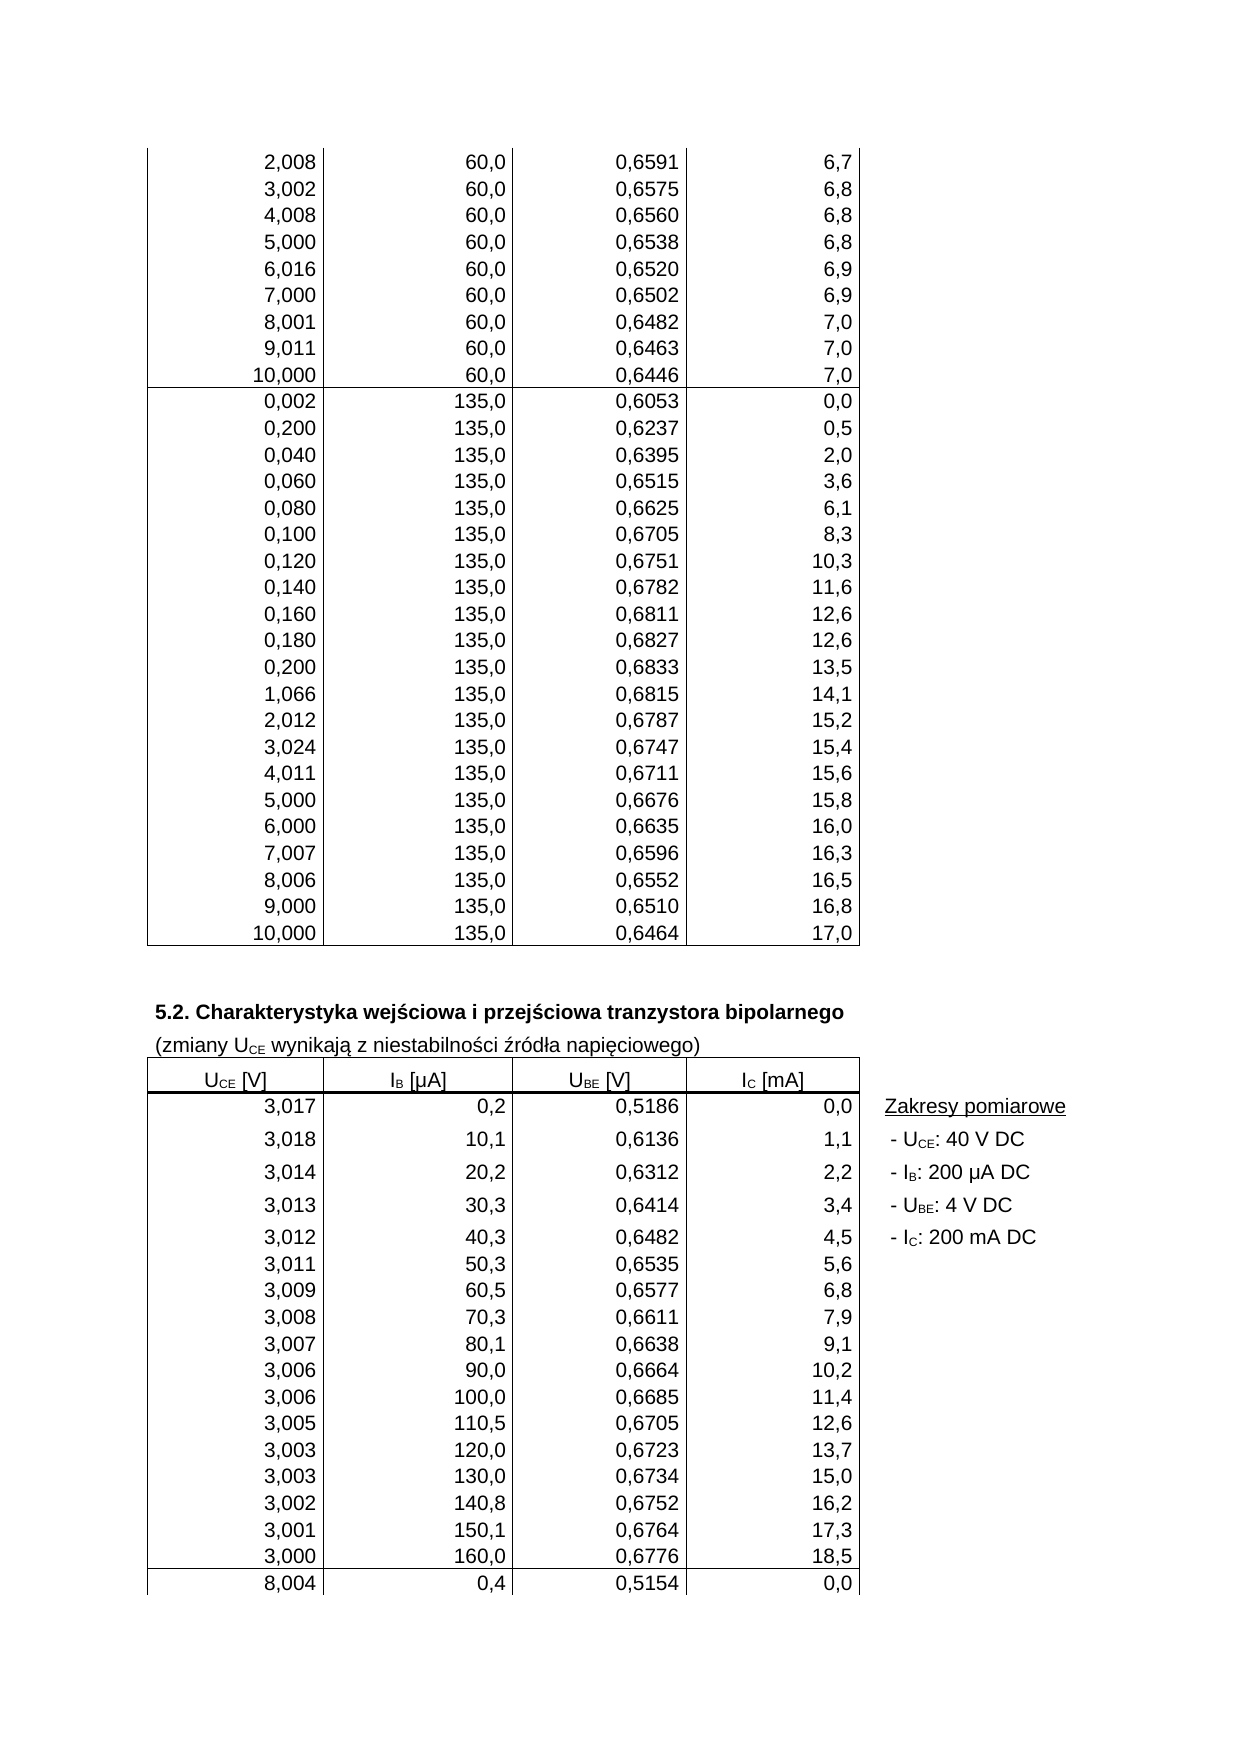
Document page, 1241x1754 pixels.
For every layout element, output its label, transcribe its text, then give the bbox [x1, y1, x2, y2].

table_cell [860, 1409, 877, 1435]
table_cell [1112, 227, 1127, 254]
table_cell 2,008 [148, 148, 323, 174]
table_cell [1112, 174, 1127, 201]
table_cell 0,6136 [513, 1118, 686, 1151]
table_cell 60,5 [324, 1276, 512, 1302]
table_cell [860, 573, 877, 599]
table_cell 13,7 [687, 1435, 859, 1462]
table_cell [1028, 174, 1112, 201]
table_cell 120,0 [324, 1435, 512, 1462]
table_cell [1112, 280, 1127, 307]
table_cell [860, 307, 877, 333]
table_cell - UCE: 40 V DC [877, 1118, 1112, 1151]
table_cell [877, 1435, 1028, 1462]
table_cell [877, 785, 1028, 812]
table_cell [1112, 413, 1127, 440]
table_cell [513, 946, 686, 971]
table_cell [859, 971, 877, 998]
table_cell [877, 280, 1028, 307]
table_cell [860, 1462, 877, 1488]
table_cell 0,140 [148, 573, 323, 599]
table_cell [1112, 945, 1127, 971]
table_cell 0,6764 [513, 1515, 686, 1541]
table_cell 2,012 [148, 705, 323, 732]
table_cell [877, 732, 1028, 758]
table_cell [877, 626, 1028, 652]
table_cell [859, 945, 877, 971]
table_cell [877, 387, 1028, 413]
table_cell - IB: 200 μA DC [877, 1151, 1112, 1183]
table_cell [877, 573, 1028, 599]
table_cell [860, 1216, 877, 1249]
table_cell [1028, 732, 1112, 758]
table_cell [1112, 1462, 1127, 1488]
table_cell 3,005 [148, 1409, 323, 1435]
table_cell 0,6787 [513, 705, 686, 732]
table_cell [1028, 785, 1112, 812]
table_cell [1028, 812, 1112, 838]
table_cell 18,5 [687, 1541, 859, 1568]
table_cell [1112, 360, 1127, 387]
table_cell 10,2 [687, 1355, 859, 1382]
table_cell 10,1 [324, 1118, 512, 1151]
table_cell [1112, 679, 1127, 705]
table_cell 0,002 [148, 388, 323, 413]
table_cell 3,008 [148, 1302, 323, 1329]
table_cell 0,6638 [513, 1329, 686, 1355]
table_cell 16,2 [687, 1488, 859, 1515]
table_cell 135,0 [324, 865, 512, 891]
table_cell Zakresy pomiarowe [877, 1091, 1112, 1118]
table_cell 60,0 [324, 201, 512, 227]
table_cell [1028, 1541, 1112, 1568]
table_cell [860, 1541, 877, 1568]
table_cell 3,001 [148, 1515, 323, 1541]
table_cell [860, 705, 877, 732]
table_cell 135,0 [324, 812, 512, 838]
table_cell 12,6 [687, 1409, 859, 1435]
table_cell 0,6482 [513, 307, 686, 333]
table_cell 2,2 [687, 1151, 859, 1183]
table_cell 60,0 [324, 227, 512, 254]
table_cell 50,3 [324, 1249, 512, 1276]
table_cell 5,000 [148, 227, 323, 254]
table_cell [1028, 1462, 1112, 1488]
table_cell 8,006 [148, 865, 323, 891]
table_cell [1112, 1329, 1127, 1355]
table_cell [1028, 865, 1112, 891]
table_cell 40,3 [324, 1216, 512, 1249]
table_cell 0,120 [148, 546, 323, 573]
table_cell 135,0 [324, 413, 512, 440]
table_cell 15,0 [687, 1462, 859, 1488]
table_cell [877, 201, 1028, 227]
table_cell 135,0 [324, 626, 512, 652]
table_cell 130,0 [324, 1462, 512, 1488]
table_cell 3,002 [148, 174, 323, 201]
table_cell 10,3 [687, 546, 859, 573]
table_cell 2,0 [687, 440, 859, 466]
table_cell [1028, 971, 1112, 998]
table_cell [860, 1515, 877, 1541]
table_cell 0,6635 [513, 812, 686, 838]
table_cell [1112, 148, 1127, 174]
table_cell [1028, 599, 1112, 626]
table_cell [860, 679, 877, 705]
table_cell 11,6 [687, 573, 859, 599]
table_cell (zmiany UCE wynikają z niestabilności źródła napięciowego) [148, 1024, 1028, 1057]
table_cell 135,0 [324, 388, 512, 413]
table_cell 9,000 [148, 891, 323, 918]
table_cell [1112, 1057, 1127, 1091]
table_cell [1112, 599, 1127, 626]
table_cell [877, 334, 1028, 360]
table_cell 60,0 [324, 174, 512, 201]
table_cell 0,6723 [513, 1435, 686, 1462]
table_cell [1112, 705, 1127, 732]
table_cell 17,0 [687, 918, 859, 944]
table_cell 60,0 [324, 280, 512, 307]
table_cell [1028, 307, 1112, 333]
table_cell 8,004 [148, 1569, 323, 1594]
table_cell [860, 1057, 877, 1091]
table_cell [1112, 652, 1127, 679]
table_cell [860, 493, 877, 519]
table_cell [1112, 1091, 1127, 1118]
table_cell [877, 1249, 1028, 1276]
table_cell 135,0 [324, 918, 512, 944]
table_cell [1112, 387, 1127, 413]
table_cell [1112, 201, 1127, 227]
table_cell [1112, 998, 1127, 1024]
table_cell [1028, 387, 1112, 413]
table_cell 0,6596 [513, 838, 686, 865]
table_cell [1112, 1151, 1127, 1183]
table_cell [1112, 1118, 1127, 1151]
table_cell 0,6053 [513, 388, 686, 413]
table_cell 6,8 [687, 201, 859, 227]
table_cell [1112, 546, 1127, 573]
table_cell 0,6734 [513, 1462, 686, 1488]
table_cell 6,8 [687, 174, 859, 201]
table_cell 6,1 [687, 493, 859, 519]
table_cell [1112, 1249, 1127, 1276]
table_cell 0,5154 [513, 1569, 686, 1594]
table_cell 5,000 [148, 785, 323, 812]
table_cell [860, 1355, 877, 1382]
table_cell 3,003 [148, 1435, 323, 1462]
table_cell [877, 599, 1028, 626]
table_cell [860, 785, 877, 812]
table_cell 8,3 [687, 520, 859, 546]
table_cell [1028, 227, 1112, 254]
table_cell 60,0 [324, 148, 512, 174]
table_cell [877, 891, 1028, 918]
table_cell 3,014 [148, 1151, 323, 1183]
table_cell 1,1 [687, 1118, 859, 1151]
table_cell [860, 1329, 877, 1355]
table_cell [1112, 626, 1127, 652]
table_cell [860, 1276, 877, 1302]
table_cell [877, 971, 1028, 998]
table_cell [1112, 918, 1127, 944]
table_cell [513, 971, 686, 998]
table_cell [1112, 785, 1127, 812]
table_cell 7,9 [687, 1302, 859, 1329]
table_cell 16,5 [687, 865, 859, 891]
table_cell [877, 440, 1028, 466]
table_cell [860, 520, 877, 546]
table_cell 135,0 [324, 732, 512, 758]
table_cell 0,4 [324, 1569, 512, 1594]
table_cell 3,009 [148, 1276, 323, 1302]
table_cell [1028, 705, 1112, 732]
table_cell 3,017 [148, 1094, 323, 1118]
table_cell 0,5186 [513, 1094, 686, 1118]
table_cell [860, 546, 877, 573]
table_cell 0,040 [148, 440, 323, 466]
table_cell 3,013 [148, 1184, 323, 1216]
table_cell 0,6827 [513, 626, 686, 652]
table_cell [1112, 838, 1127, 865]
table_cell 0,6752 [513, 1488, 686, 1515]
table_cell 15,4 [687, 732, 859, 758]
table_cell [877, 679, 1028, 705]
table_cell 135,0 [324, 652, 512, 679]
table_cell 0,6685 [513, 1382, 686, 1408]
table_cell 0,6502 [513, 280, 686, 307]
table_cell 0,0 [687, 1569, 859, 1594]
table_cell 15,8 [687, 785, 859, 812]
table_cell 30,3 [324, 1184, 512, 1216]
table_cell 0,200 [148, 652, 323, 679]
table_cell [860, 599, 877, 626]
table_cell 0,0 [687, 388, 859, 413]
table_cell 3,024 [148, 732, 323, 758]
table_cell 15,6 [687, 759, 859, 785]
table_cell [1028, 280, 1112, 307]
table_cell 4,008 [148, 201, 323, 227]
table_cell 3,002 [148, 1488, 323, 1515]
table_cell 80,1 [324, 1329, 512, 1355]
table_cell [877, 1488, 1028, 1515]
table_cell [1112, 971, 1127, 998]
table_cell [860, 652, 877, 679]
table_cell 135,0 [324, 679, 512, 705]
table_cell 0,160 [148, 599, 323, 626]
table_cell 135,0 [324, 520, 512, 546]
table_cell 0,6705 [513, 1409, 686, 1435]
table_cell [860, 413, 877, 440]
table_cell [1028, 945, 1112, 971]
table_cell [877, 759, 1028, 785]
table_cell 0,6577 [513, 1276, 686, 1302]
table_cell 0,6776 [513, 1541, 686, 1568]
table_cell 14,1 [687, 679, 859, 705]
table_cell 0,6815 [513, 679, 686, 705]
table_cell 0,6560 [513, 201, 686, 227]
table_cell 7,000 [148, 280, 323, 307]
table_cell 8,001 [148, 307, 323, 333]
table_cell [877, 546, 1028, 573]
table_cell [877, 254, 1028, 280]
table_cell 0,6664 [513, 1355, 686, 1382]
table_cell [860, 838, 877, 865]
table_cell [877, 1276, 1028, 1302]
table_cell [1028, 759, 1112, 785]
table_cell 3,011 [148, 1249, 323, 1276]
table_cell 135,0 [324, 466, 512, 493]
table_cell [860, 227, 877, 254]
table_cell 7,007 [148, 838, 323, 865]
table_cell 135,0 [324, 759, 512, 785]
table_cell [860, 148, 877, 174]
table_cell [877, 1409, 1028, 1435]
table_cell 4,011 [148, 759, 323, 785]
table_cell [877, 1355, 1028, 1382]
table_cell 0,6482 [513, 1216, 686, 1249]
table_cell [860, 812, 877, 838]
table_cell - IC: 200 mA DC [877, 1216, 1112, 1249]
table_cell 17,3 [687, 1515, 859, 1541]
table_cell 0,6552 [513, 865, 686, 891]
table_cell [1112, 1488, 1127, 1515]
table_cell 0,6538 [513, 227, 686, 254]
table_cell 0,6446 [513, 360, 686, 387]
table_cell 0,060 [148, 466, 323, 493]
table_cell 7,0 [687, 334, 859, 360]
table_cell [1112, 1515, 1127, 1541]
table_cell [1028, 413, 1112, 440]
table_cell [877, 1329, 1028, 1355]
table_cell [1028, 838, 1112, 865]
table_cell 135,0 [324, 785, 512, 812]
table_cell 3,003 [148, 1462, 323, 1488]
table_cell 140,8 [324, 1488, 512, 1515]
table_cell [877, 1462, 1028, 1488]
table_cell 135,0 [324, 440, 512, 466]
table_cell [860, 759, 877, 785]
table_cell [1112, 520, 1127, 546]
table_cell [1028, 1249, 1112, 1276]
table_cell 135,0 [324, 546, 512, 573]
table_cell [877, 174, 1028, 201]
table_cell 3,006 [148, 1355, 323, 1382]
table_cell [1112, 1216, 1127, 1249]
table_cell [1028, 573, 1112, 599]
table_cell 135,0 [324, 891, 512, 918]
table_cell 3,4 [687, 1184, 859, 1216]
table_cell [1112, 891, 1127, 918]
table_cell 60,0 [324, 334, 512, 360]
table_cell [860, 280, 877, 307]
table_cell 0,6464 [513, 918, 686, 944]
table_cell 0,6591 [513, 148, 686, 174]
table_cell [860, 626, 877, 652]
table_cell 0,5 [687, 413, 859, 440]
table_cell 6,8 [687, 1276, 859, 1302]
table_cell 3,018 [148, 1118, 323, 1151]
table_cell [1028, 1435, 1112, 1462]
table_cell [1028, 1329, 1112, 1355]
table_cell 11,4 [687, 1382, 859, 1408]
table_cell [1028, 440, 1112, 466]
table_cell [1112, 573, 1127, 599]
table_cell [877, 705, 1028, 732]
table_cell [1112, 254, 1127, 280]
table_cell [860, 1302, 877, 1329]
table_cell 0,6535 [513, 1249, 686, 1276]
table_cell [860, 1249, 877, 1276]
table_cell [877, 838, 1028, 865]
table_cell 0,6515 [513, 466, 686, 493]
table_cell [1028, 1515, 1112, 1541]
table_cell [1112, 759, 1127, 785]
table_cell [1112, 732, 1127, 758]
table_cell [860, 334, 877, 360]
table_cell 4,5 [687, 1216, 859, 1249]
table_cell 12,6 [687, 599, 859, 626]
table_cell [1028, 1568, 1112, 1594]
table_cell [1028, 334, 1112, 360]
table_cell [877, 1541, 1028, 1568]
table_cell 3,006 [148, 1382, 323, 1408]
table_cell [1028, 679, 1112, 705]
table_cell [877, 413, 1028, 440]
table_cell [877, 1382, 1028, 1408]
table_cell 3,007 [148, 1329, 323, 1355]
table_cell 10,000 [148, 918, 323, 944]
table_cell 0,6747 [513, 732, 686, 758]
table_cell [1112, 1382, 1127, 1408]
table_cell 0,6463 [513, 334, 686, 360]
table_cell [1028, 891, 1112, 918]
table_cell 135,0 [324, 573, 512, 599]
table_cell 6,9 [687, 280, 859, 307]
table_cell [860, 1118, 877, 1151]
table_cell [1112, 440, 1127, 466]
table_cell 7,0 [687, 360, 859, 387]
table_cell [860, 387, 877, 413]
table_cell [1028, 546, 1112, 573]
table_cell 160,0 [324, 1541, 512, 1568]
table_cell [1112, 1302, 1127, 1329]
table_cell [1112, 1541, 1127, 1568]
table_cell 3,000 [148, 1541, 323, 1568]
table_cell 10,000 [148, 360, 323, 387]
table_cell [860, 1488, 877, 1515]
table_cell [877, 945, 1028, 971]
table_cell 135,0 [324, 493, 512, 519]
table_cell 100,0 [324, 1382, 512, 1408]
table_cell [860, 174, 877, 201]
table_cell 110,5 [324, 1409, 512, 1435]
table_cell 5.2. Charakterystyka wejściowa i przejściowa tranzystora bipolarnego [148, 998, 1112, 1024]
table_cell [877, 1302, 1028, 1329]
table_cell [148, 971, 323, 998]
table_cell [1028, 1382, 1112, 1408]
table_cell [860, 254, 877, 280]
table_cell 15,2 [687, 705, 859, 732]
table_cell 0,6611 [513, 1302, 686, 1329]
table_cell [877, 1057, 1028, 1091]
table_cell [1112, 334, 1127, 360]
table_cell [877, 652, 1028, 679]
table_cell [323, 946, 513, 971]
table_cell 0,6237 [513, 413, 686, 440]
table_cell [1112, 493, 1127, 519]
table_cell [1112, 1024, 1127, 1057]
table_cell [877, 1515, 1028, 1541]
table_cell [860, 1184, 877, 1216]
table_cell [860, 360, 877, 387]
table_cell 0,6510 [513, 891, 686, 918]
table_cell [877, 865, 1028, 891]
table_cell [877, 812, 1028, 838]
table_cell 3,012 [148, 1216, 323, 1249]
table_cell [877, 307, 1028, 333]
table_cell [1112, 1276, 1127, 1302]
table_cell IB [μA] [324, 1058, 512, 1091]
table_cell [1028, 360, 1112, 387]
table_cell [860, 1568, 877, 1594]
table_cell 1,066 [148, 679, 323, 705]
table_cell UCE [V] [148, 1058, 323, 1091]
table_cell 150,1 [324, 1515, 512, 1541]
table_cell [686, 971, 859, 998]
table_cell IC [mA] [687, 1058, 859, 1091]
table_cell 0,6676 [513, 785, 686, 812]
table_cell 0,6751 [513, 546, 686, 573]
table_cell 0,6625 [513, 493, 686, 519]
table_cell 0,100 [148, 520, 323, 546]
table_cell 0,6312 [513, 1151, 686, 1183]
table_cell 16,8 [687, 891, 859, 918]
table_cell [877, 227, 1028, 254]
table_cell 0,6414 [513, 1184, 686, 1216]
table_cell [860, 1151, 877, 1183]
table_cell 9,1 [687, 1329, 859, 1355]
table_cell [1028, 466, 1112, 493]
table_cell 16,3 [687, 838, 859, 865]
table_cell 0,080 [148, 493, 323, 519]
table_cell 70,3 [324, 1302, 512, 1329]
table_cell 6,016 [148, 254, 323, 280]
table_cell 0,6711 [513, 759, 686, 785]
table_cell [1028, 626, 1112, 652]
table_cell [1112, 466, 1127, 493]
table_cell 0,2 [324, 1094, 512, 1118]
table_cell 0,6782 [513, 573, 686, 599]
table_cell 0,6811 [513, 599, 686, 626]
table_cell 135,0 [324, 838, 512, 865]
table_cell [1028, 1302, 1112, 1329]
table_cell [1028, 201, 1112, 227]
table_cell [877, 918, 1028, 944]
table_cell [877, 148, 1028, 174]
table_cell [1112, 812, 1127, 838]
table_cell [860, 201, 877, 227]
table_cell 16,0 [687, 812, 859, 838]
table_cell [1028, 1057, 1112, 1091]
table_cell [877, 520, 1028, 546]
table_cell [860, 1382, 877, 1408]
table_cell 6,8 [687, 227, 859, 254]
table_cell [1112, 1435, 1127, 1462]
table_cell [1112, 1355, 1127, 1382]
table_cell [860, 1435, 877, 1462]
table_cell [1112, 1409, 1127, 1435]
table_cell 60,0 [324, 307, 512, 333]
table_cell 7,0 [687, 307, 859, 333]
table_cell [1028, 1276, 1112, 1302]
table_cell [860, 865, 877, 891]
table_cell [1112, 865, 1127, 891]
table_cell 20,2 [324, 1151, 512, 1183]
table_cell 90,0 [324, 1355, 512, 1382]
table_cell [148, 946, 323, 971]
table_cell [877, 1568, 1028, 1594]
table_cell UBE [V] [513, 1058, 686, 1091]
table_cell 0,180 [148, 626, 323, 652]
table_cell [860, 466, 877, 493]
table_cell 6,7 [687, 148, 859, 174]
table_cell [860, 1091, 877, 1118]
table_cell 9,011 [148, 334, 323, 360]
table_cell [1028, 148, 1112, 174]
table_cell 0,6395 [513, 440, 686, 466]
table_cell [1028, 493, 1112, 519]
table_cell [686, 946, 859, 971]
table_cell [1112, 1184, 1127, 1216]
table_cell [1028, 1409, 1112, 1435]
table_cell [860, 440, 877, 466]
table_cell [860, 918, 877, 944]
table_cell 5,6 [687, 1249, 859, 1276]
table_cell 0,6575 [513, 174, 686, 201]
table_cell [1028, 254, 1112, 280]
table_cell [877, 466, 1028, 493]
table_cell [860, 732, 877, 758]
table_cell 135,0 [324, 705, 512, 732]
table_cell 6,9 [687, 254, 859, 280]
table_cell 0,200 [148, 413, 323, 440]
table_cell [877, 360, 1028, 387]
table_cell [1028, 918, 1112, 944]
table_cell 135,0 [324, 599, 512, 626]
table_cell [860, 891, 877, 918]
table_cell [1028, 1488, 1112, 1515]
table_cell [1028, 652, 1112, 679]
table_cell 0,6520 [513, 254, 686, 280]
table_cell 12,6 [687, 626, 859, 652]
table_cell 0,6705 [513, 520, 686, 546]
table_cell 3,6 [687, 466, 859, 493]
table_cell 60,0 [324, 254, 512, 280]
table_cell 0,6833 [513, 652, 686, 679]
table_cell 13,5 [687, 652, 859, 679]
table_cell [1028, 520, 1112, 546]
table_cell [323, 971, 513, 998]
table_cell - UBE: 4 V DC [877, 1184, 1112, 1216]
table_cell [877, 493, 1028, 519]
table_cell 60,0 [324, 360, 512, 387]
table_cell [1112, 307, 1127, 333]
table_cell 0,0 [687, 1094, 859, 1118]
table_cell [1028, 1355, 1112, 1382]
table_cell [1112, 1568, 1127, 1594]
table_cell 6,000 [148, 812, 323, 838]
table_cell [1028, 1024, 1112, 1057]
